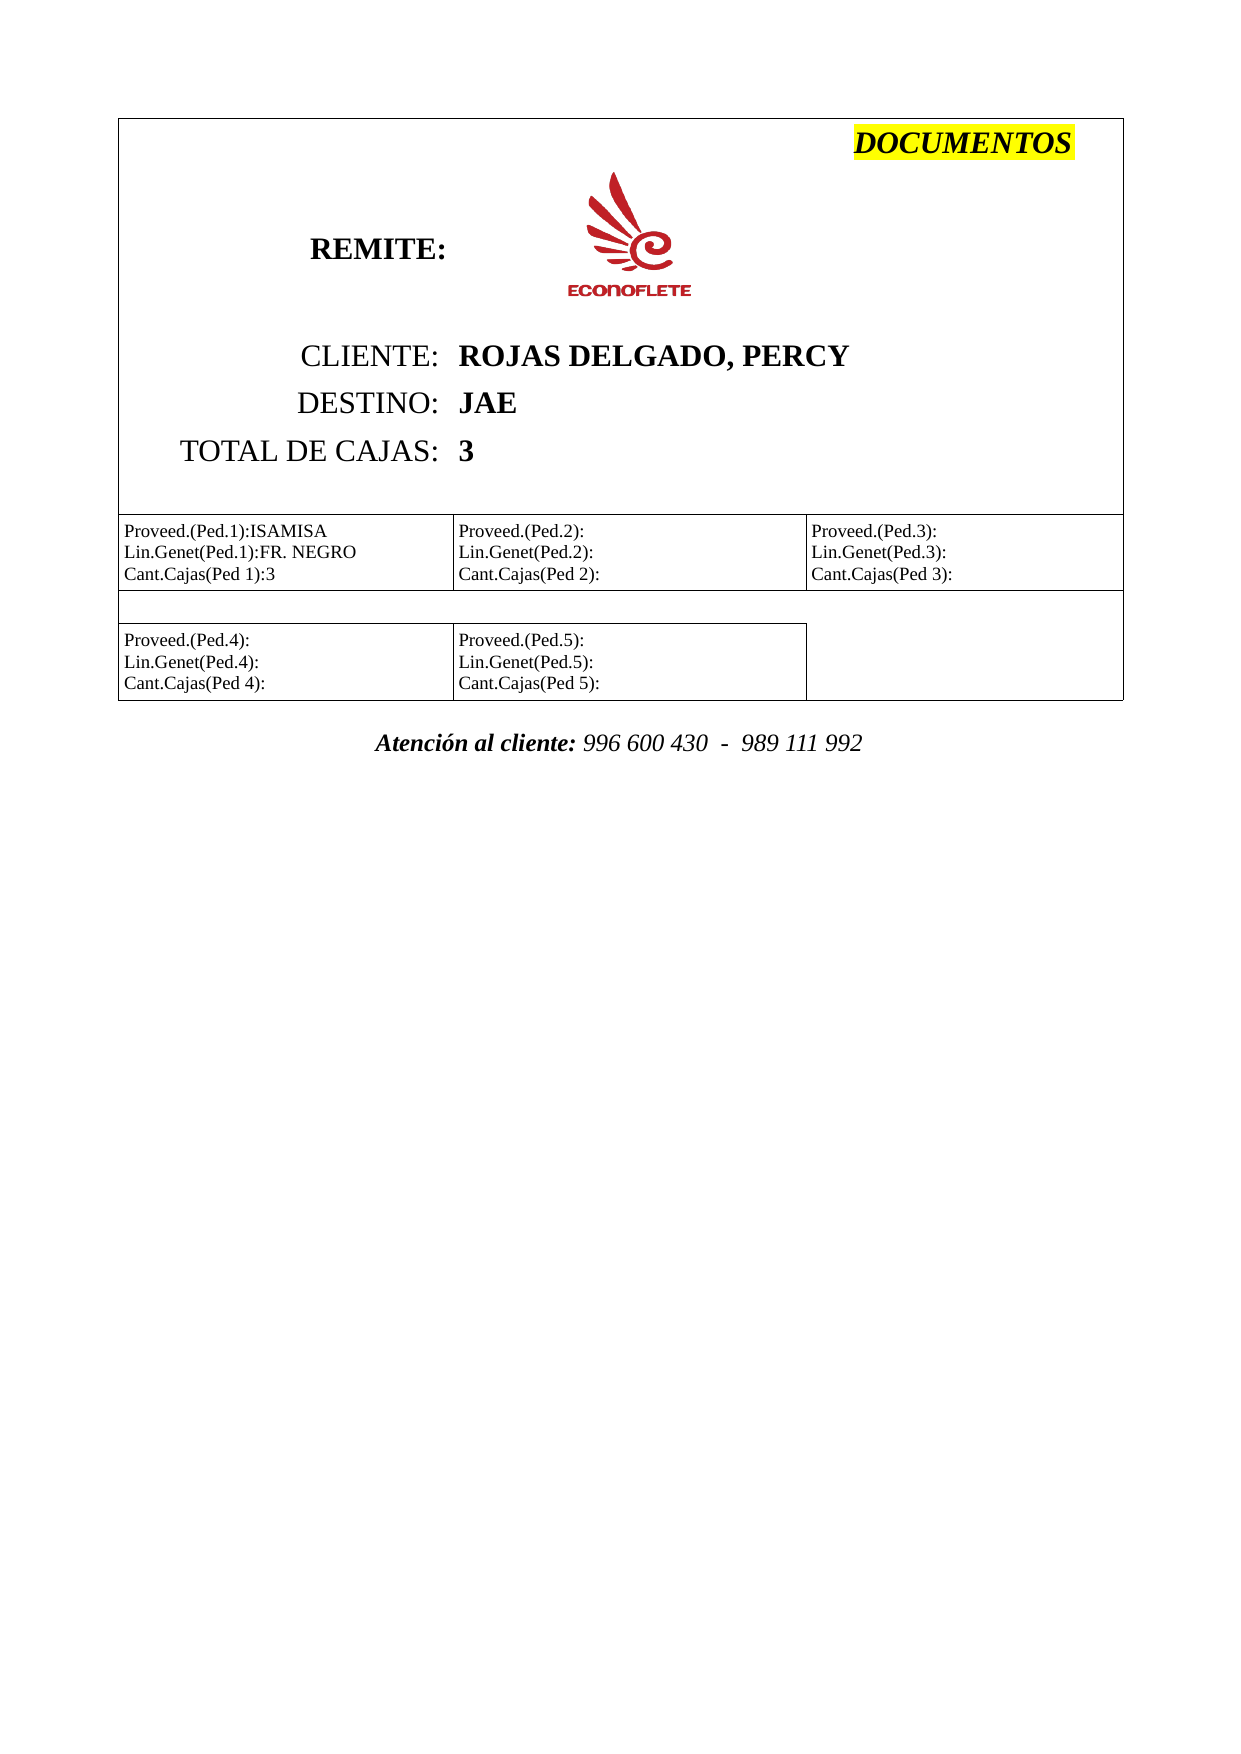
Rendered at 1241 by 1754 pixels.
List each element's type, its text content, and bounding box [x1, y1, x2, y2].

table_cell DESTINO: [119, 379, 453, 426]
table_header [119, 119, 453, 166]
table_cell [806, 166, 1123, 332]
table_cell ROJAS DELGADO, PERCY [453, 332, 1123, 379]
table_cell Proveed.(Ped.5): Lin.Genet(Ped.5): Cant.Cajas(Ped 5): [454, 624, 806, 699]
table_cell [806, 591, 1123, 623]
table_cell [119, 591, 453, 623]
table_cell [806, 379, 1123, 426]
table_cell TOTAL DE CAJAS: [119, 426, 453, 474]
table_cell [453, 166, 806, 332]
table_cell REMITE: [119, 166, 453, 332]
table_cell [807, 623, 1123, 699]
table_header [453, 119, 806, 166]
table_cell [453, 474, 806, 514]
table_cell CLIENTE: [119, 332, 453, 379]
table_cell [806, 474, 1123, 514]
text Atención al cliente: 996 600 430 - 989 111 992 [118, 728, 1122, 757]
picture [552, 171, 707, 297]
table_cell [119, 474, 453, 514]
table_cell [453, 591, 806, 623]
table_cell Proveed.(Ped.3): Lin.Genet(Ped.3): Cant.Cajas(Ped 3): [807, 515, 1123, 590]
table_cell Proveed.(Ped.1):ISAMISA Lin.Genet(Ped.1):FR. NEGRO Cant.Cajas(Ped 1):3 [119, 515, 453, 590]
table_cell 3 [453, 426, 1123, 474]
table_cell Proveed.(Ped.4): Lin.Genet(Ped.4): Cant.Cajas(Ped 4): [119, 624, 453, 699]
table_cell JAE [453, 379, 806, 426]
table_header DOCUMENTOS [806, 119, 1123, 166]
table_cell Proveed.(Ped.2): Lin.Genet(Ped.2): Cant.Cajas(Ped 2): [454, 515, 806, 590]
